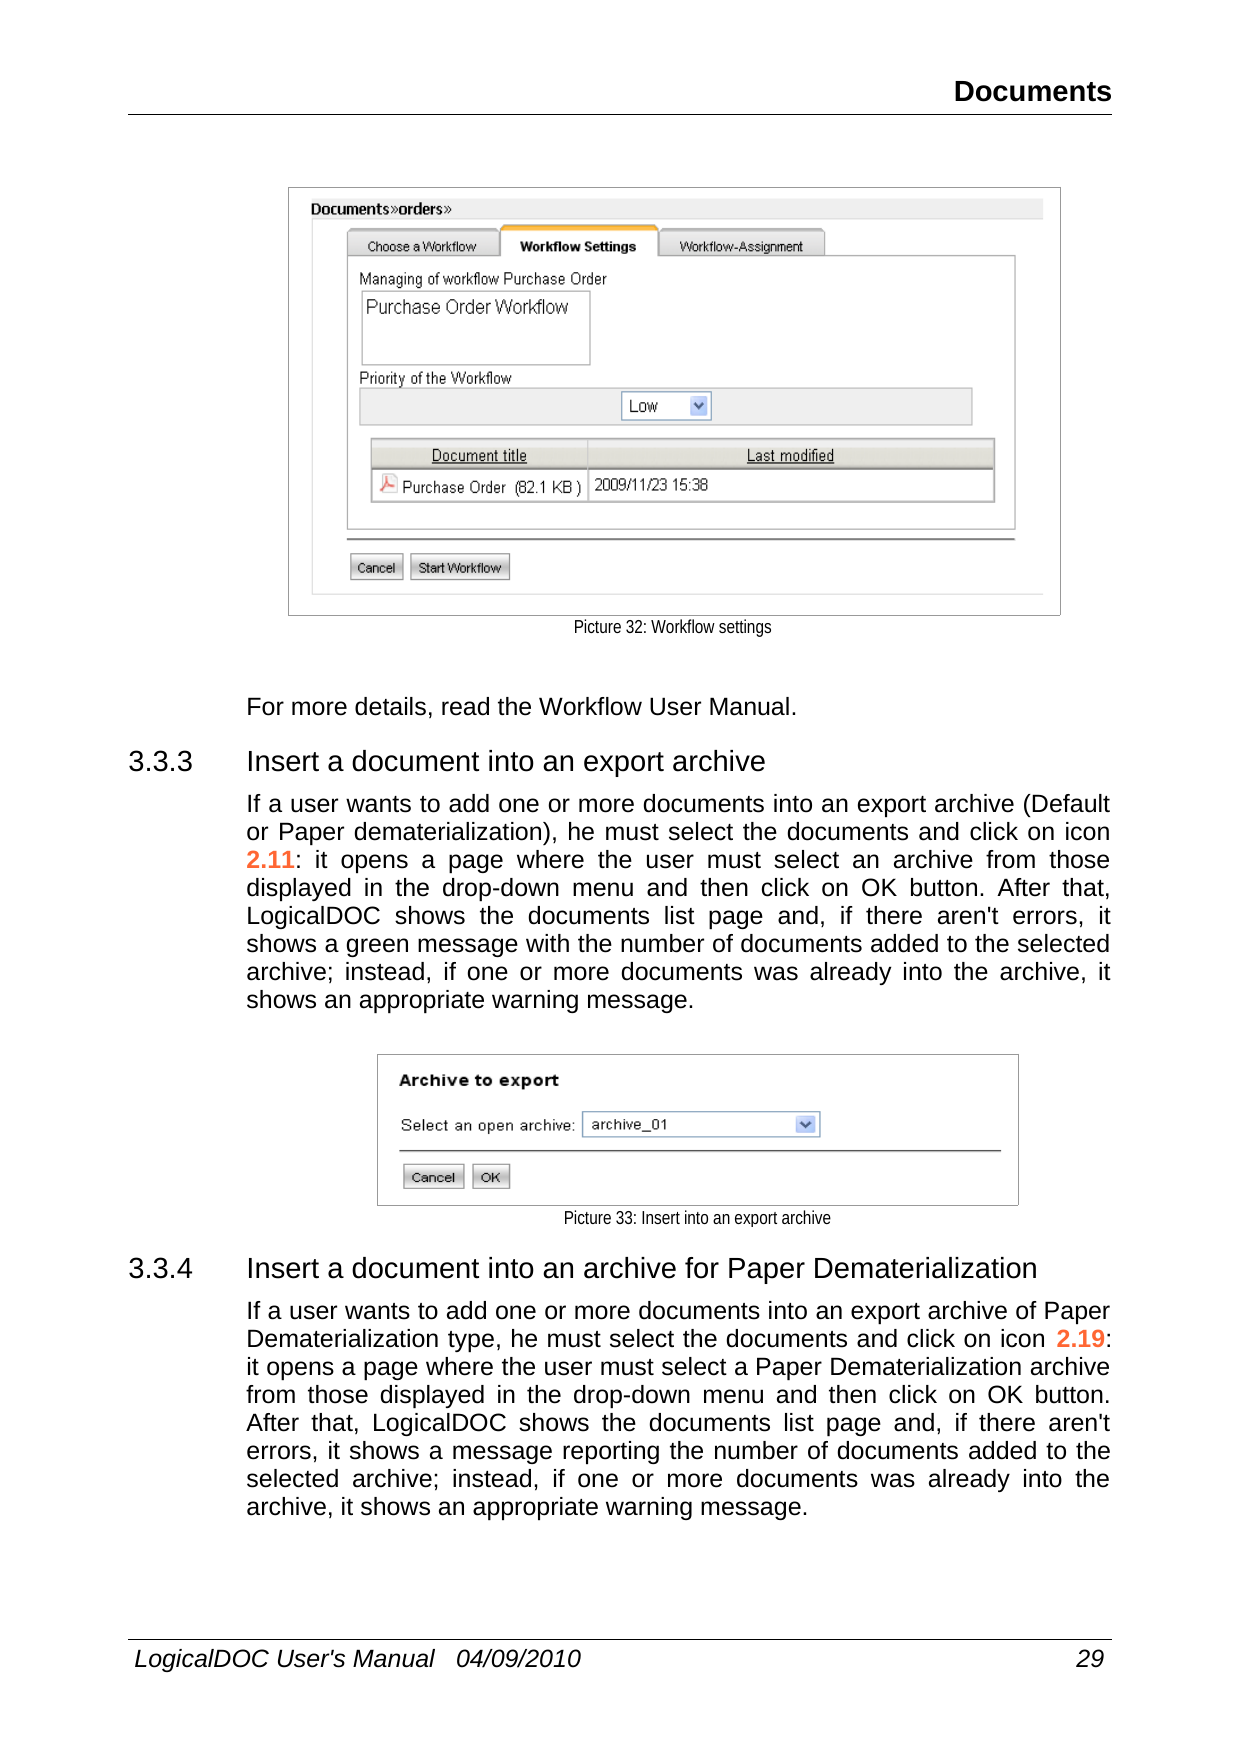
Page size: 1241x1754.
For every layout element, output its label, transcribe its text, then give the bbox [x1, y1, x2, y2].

list Picture 33: Insert into an export archive [377, 1206, 1017, 1227]
text For more details, read the Workflow User Manual. [246, 692, 1112, 720]
subtitle Insert a document into an export archive [128, 745, 1112, 778]
text Picture 32: Workflow settings [288, 616, 1057, 638]
picture [393, 1062, 1002, 1197]
subtitle Insert a document into an archive for Paper Dematerialization [128, 1038, 1112, 1284]
text If a user wants to add one or more documents into an export archive of Paper Dematerialization type, he must select the documents and click on icon 2.19: it opens a page where the user must select a Paper Dematerialization archive from those displayed in the drop-down menu and then click on OK button. After that, LogicalDOC shows the documents list page and, if there aren't errors, it shows a message reporting the number of documents added to the selected archive; instead, if one or more documents was already into the archive, it shows an appropriate warning message. [246, 1297, 1112, 1520]
text If a user wants to add one or more documents into an export archive (Default or Paper dematerialization), he must select the documents and click on icon 2.11: it opens a page where the user must select an archive from those displayed in the drop-down menu and then click on OK button. After that, LogicalDOC shows the documents list page and, if there aren't errors, it shows a green message with the number of documents added to the selected archive; instead, if one or more documents was already into the archive, it shows an appropriate warning message. [246, 790, 1112, 1013]
